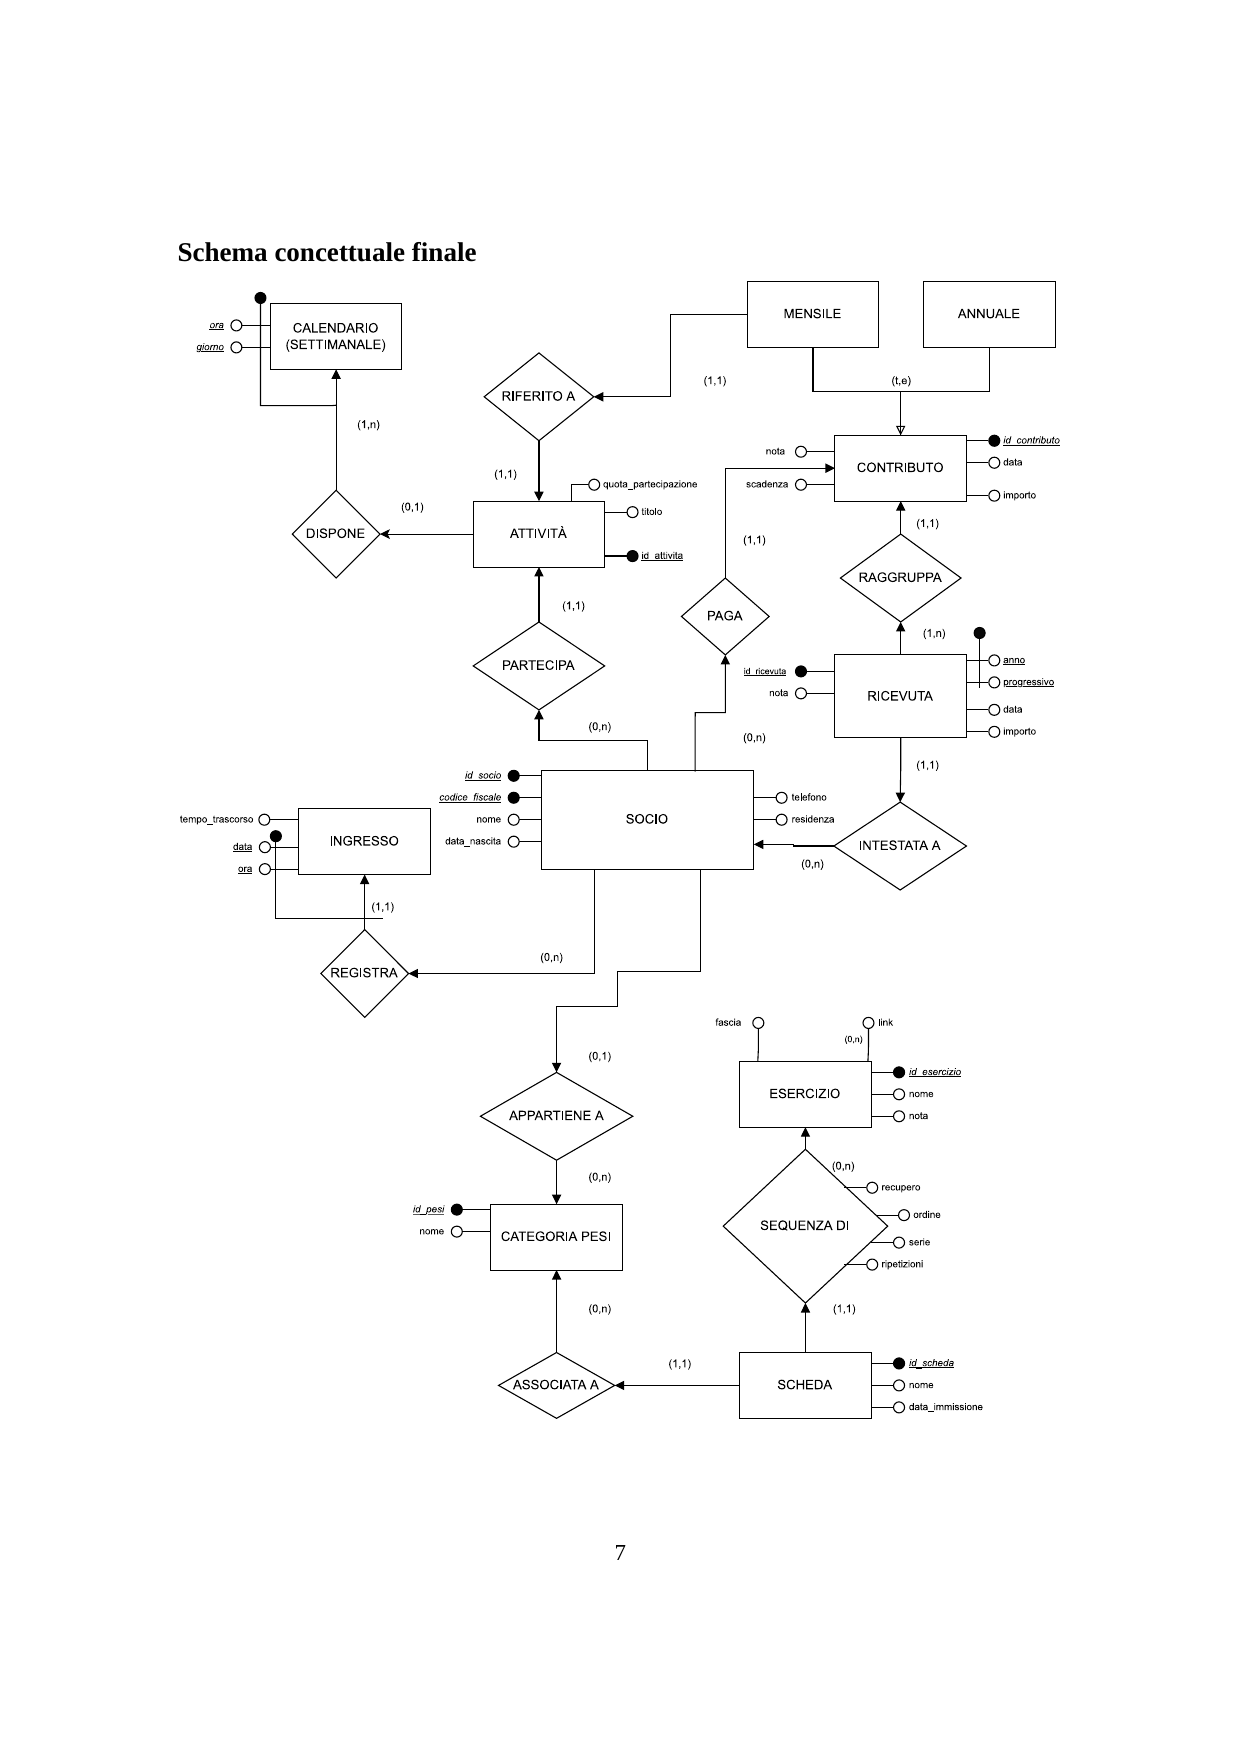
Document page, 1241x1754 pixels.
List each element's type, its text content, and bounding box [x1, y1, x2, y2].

text Schema concettuale finale [177, 236, 1063, 267]
